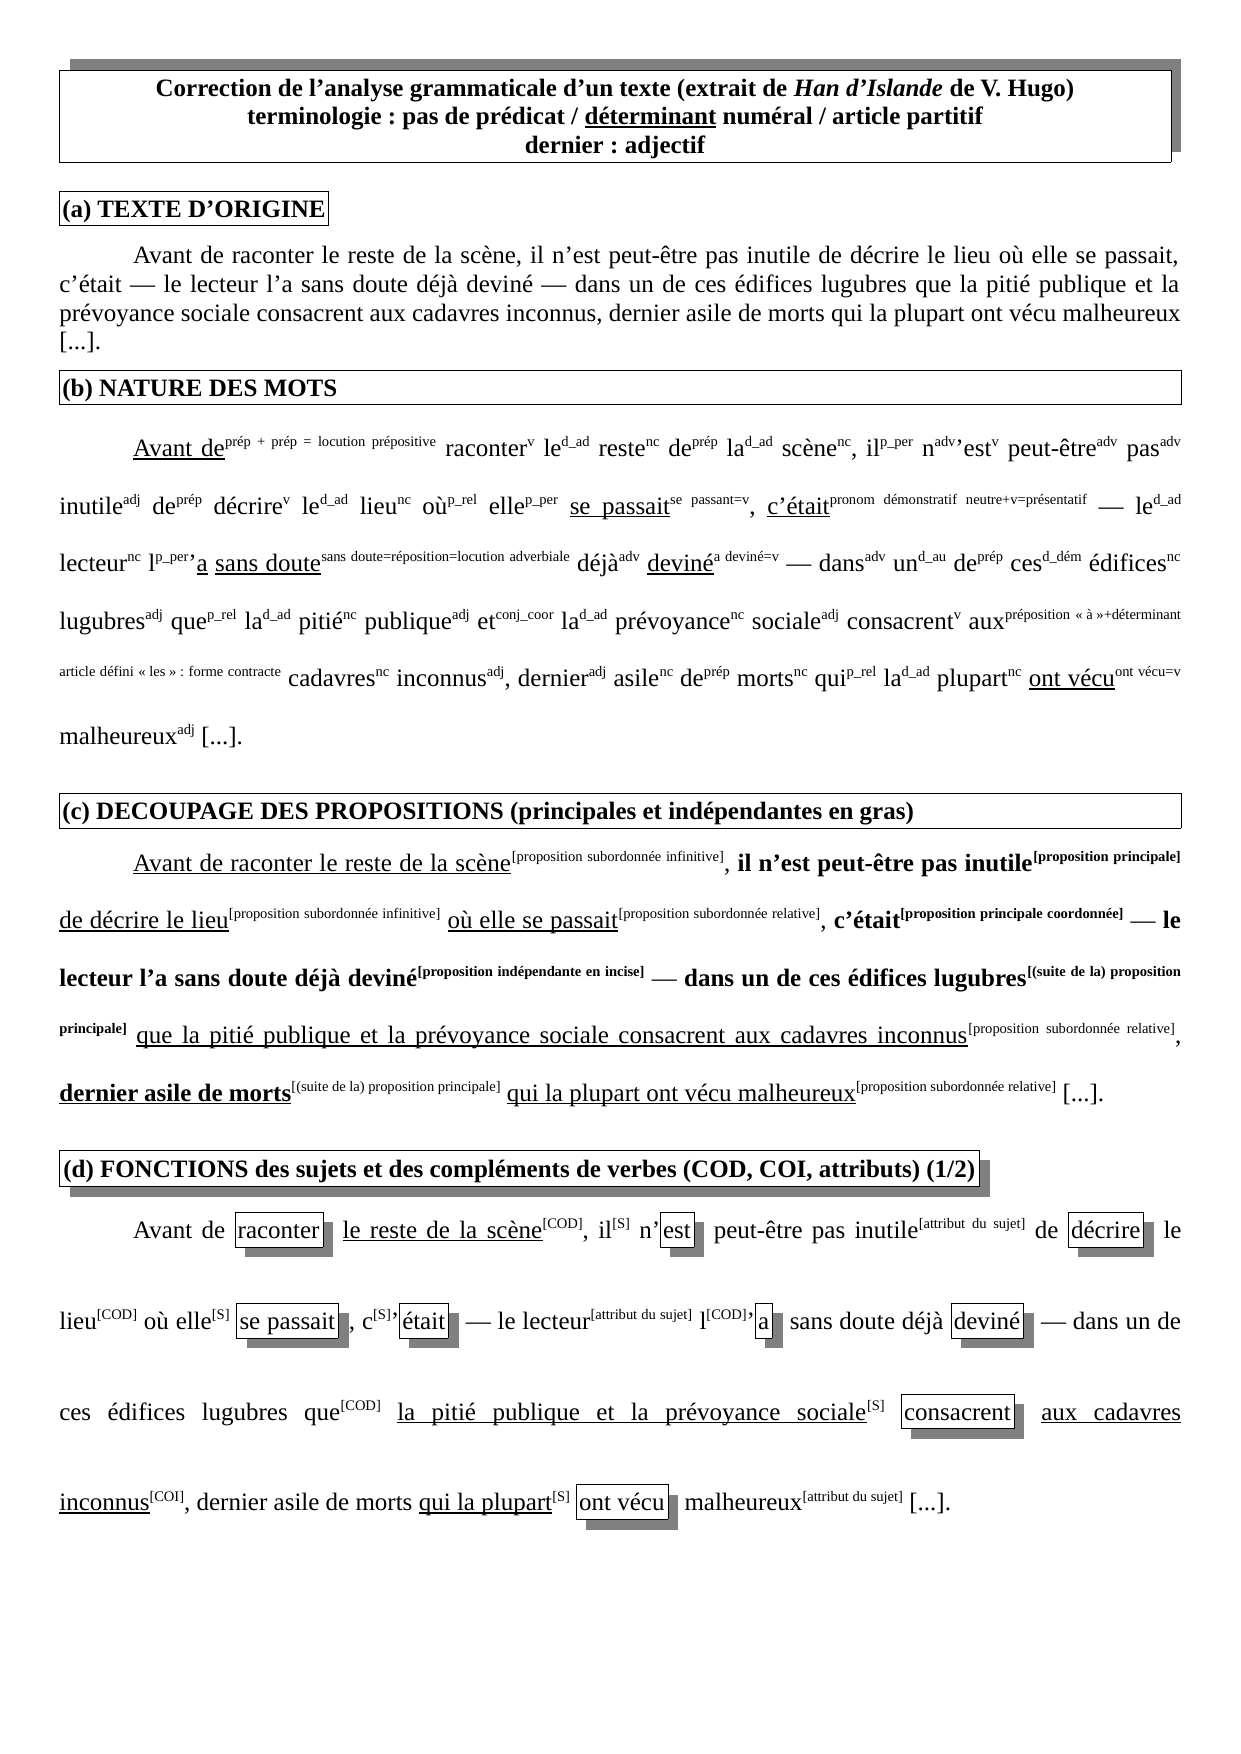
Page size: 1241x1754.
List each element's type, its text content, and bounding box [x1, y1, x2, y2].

text Avant de raconter le reste de la scène[proposition subordonnée infinitive], il n’est peut-être pas inutile[proposition principale] de décrire le lieu[proposition subordonnée infinitive] où elle se passait[proposition subordonnée relative], c’était[proposition principale coordonnée] — le lecteur l’a sans doute déjà deviné[proposition indépendante en incise] — dans un de ces édifices lugubres[(suite de la) proposition principale] que la pitié publique et la prévoyance sociale consacrent aux cadavres inconnus[proposition subordonnée relative], dernier asile de morts[(suite de la) proposition principale] qui la plupart ont vécu malheureux[proposition subordonnée relative] [...]. [59, 848, 1181, 1107]
text [980, 1150, 1181, 1197]
text (d) FONCTIONS des sujets et des compléments de verbes (COD, COI, attributs) (1/2) [60, 1151, 979, 1186]
text Avant de raconter le reste de la scène[COD], il[S] n’est peut-être pas inutile[attribut du sujet] de décrire le lieu[COD] où elle[S] se passait, c[S]’était — le lecteur[attribut du sujet] l[COD]’a sans doute déjà deviné — dans un de ces édifices lugubres que[COD] la pitié publique et la prévoyance sociale[S] consacrent aux cadavres inconnus[COI], dernier asile de morts qui la plupart[S] ont vécu malheureux[attribut du sujet] [...]. [59, 1212, 1181, 1530]
text terminologie : pas de prédicat / déterminant numéral / article partitif [60, 98, 1171, 127]
text Avant de raconter le reste de la scène, il n’est peut-être pas inutile de décrire le lieu où elle se passait, c’était — le lecteur l’a sans doute déjà deviné — dans un de ces édifices lugubres que la pitié publique et la prévoyance sociale consacrent aux cadavres inconnus, dernier asile de morts qui la plupart ont vécu malheureux [...]. [59, 240, 1181, 355]
text (c) DECOUPAGE DES PROPOSITIONS (principales et indépendantes en gras) [60, 794, 1181, 828]
text (b) NATURE DES MOTS [60, 371, 1181, 404]
text Avant deprép + prép = locution prépositive raconterv led_ad restenc deprép lad_ad scènenc, ilp_per nadv’estv peut-êtreadv pasadv inutileadj deprép décrirev led_ad lieunc oùp_rel ellep_per se passaitse passant=v, c’étaitpronom démonstratif neutre+v=présentatif — led_ad lecteurnc lp_per’a sans doutesans doute=réposition=locution adverbiale déjàadv devinéa deviné=v — dansadv und_au deprép cesd_dém édificesnc lugubresadj quep_rel lad_ad pitiénc publiqueadj etconj_coor lad_ad prévoyancenc socialeadj consacrentv auxpréposition « à »+déterminant article défini « les » : forme contracte cadavresnc inconnusadj, dernieradj asilenc deprép mortsnc quip_rel lad_ad plupartnc ont vécuont vécu=v malheureuxadj [...]. [59, 433, 1181, 749]
text dernier : adjectif [60, 127, 1171, 162]
text (a) TEXTE D’ORIGINE [60, 192, 328, 225]
text Correction de l’analyse grammaticale d’un texte (extrait de Han d’Islande de V. Hugo) [60, 71, 1171, 98]
text [329, 191, 1181, 226]
